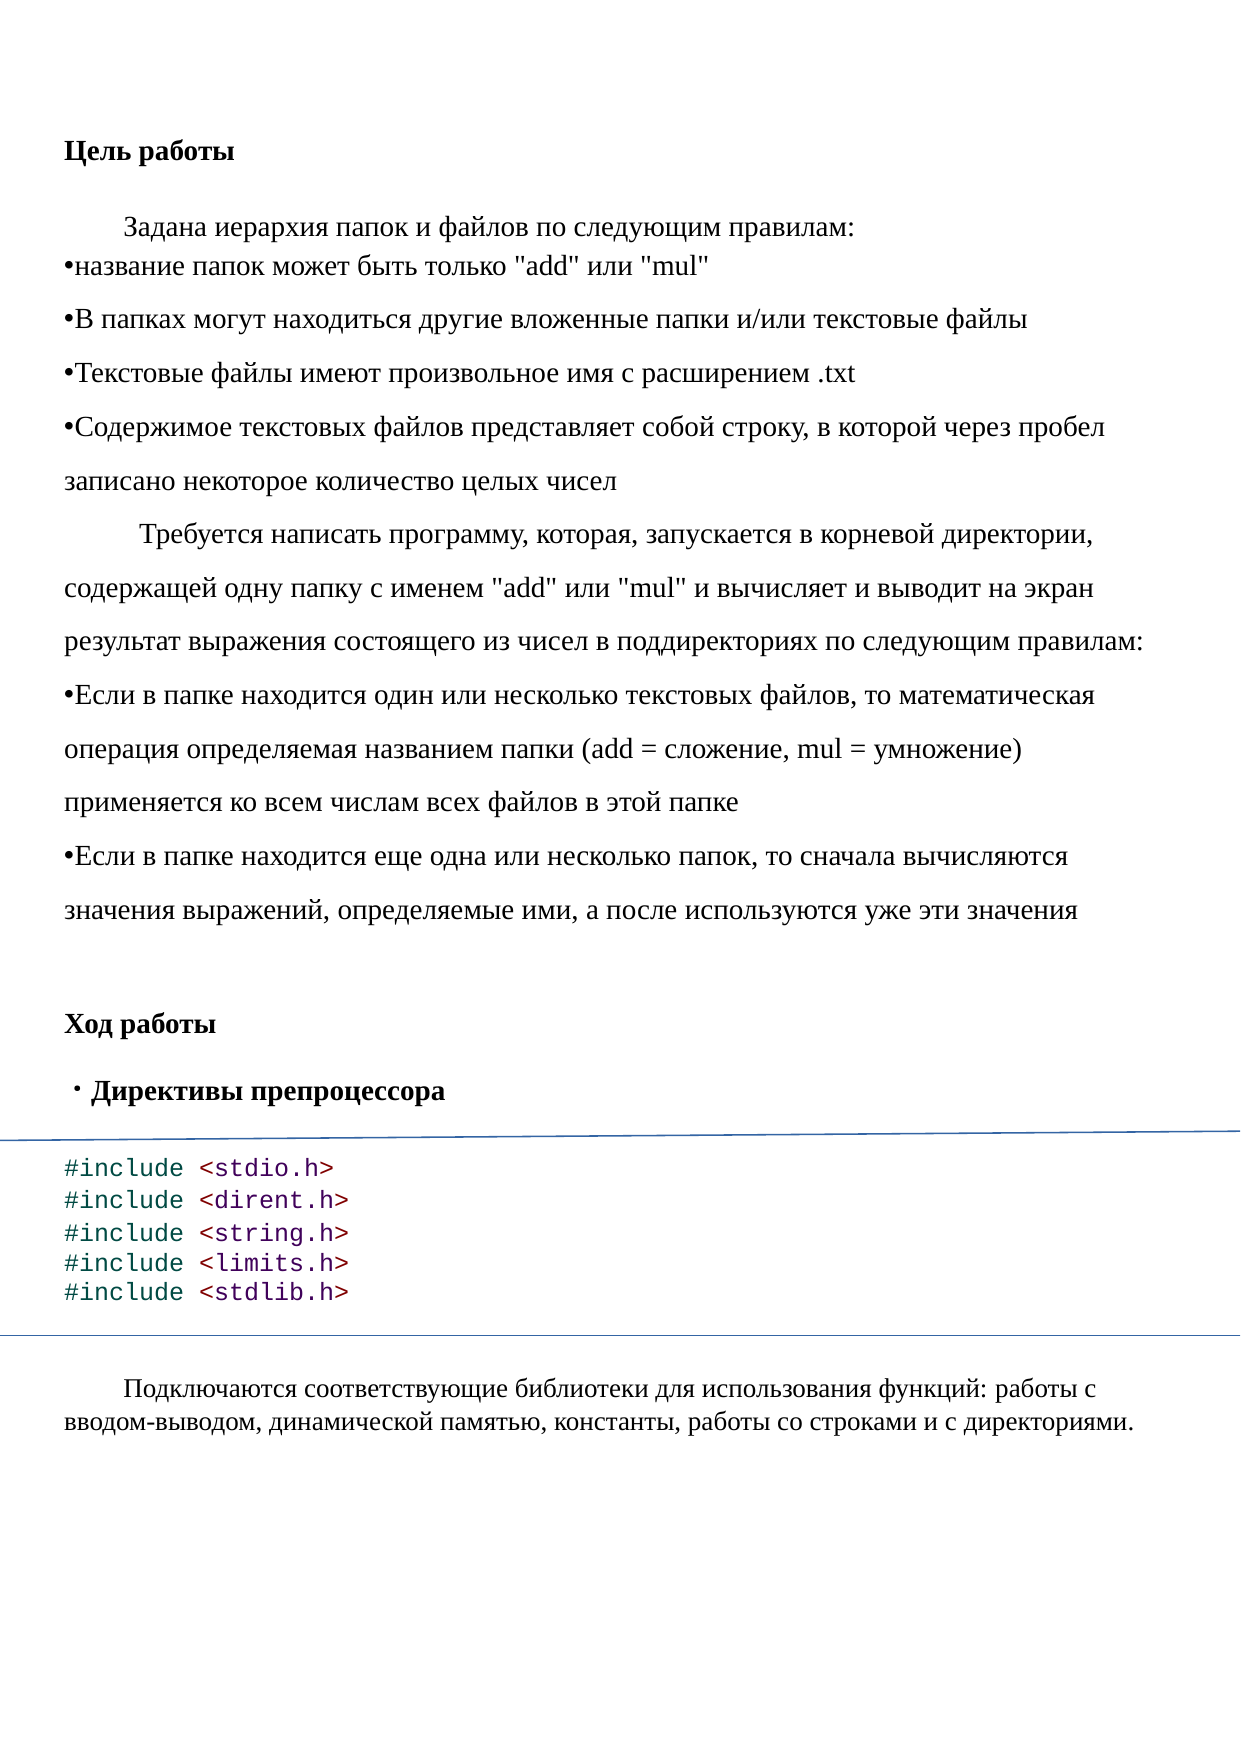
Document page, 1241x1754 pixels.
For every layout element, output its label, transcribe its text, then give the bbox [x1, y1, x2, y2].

text Требуется написать программу, которая, запускается в корневой директории, содержащей одну папку с именем "add" или "mul" и вычисляет и выводит на экран результат выражения состоящего из чисел в поддиректориях по следующим правилам: [64, 516, 1173, 657]
text Подключаются соответствующие библиотеки для использования функций: работы с вводом-выводом, динамической памятью, константы, работы со строками и с директориями. [64, 1372, 1155, 1436]
list Если в папке находится еще одна или несколько папок, то сначала вычисляются значения выражений, определяемые ими, а после используются уже эти значения [64, 838, 1173, 926]
list Если в папке находится один или несколько текстовых файлов, то математическая операция определяемая названием папки (add = сложение, mul = умножение) применяется ко всем числам всех файлов в этой папке [64, 677, 1173, 818]
text #include <dirent.h> [64, 1185, 1155, 1215]
list Текстовые файлы имеют произвольное имя с расширением .txt [64, 355, 1173, 389]
list название папок может быть только "add" или "mul" [64, 248, 1173, 281]
list Содержимое текстовых файлов представляет собой строку, в которой через пробел записано некоторое количество целых чисел [64, 409, 1173, 496]
subtitle Ход работы [64, 1006, 1173, 1040]
subtitle · Директивы препроцессора [64, 1065, 1173, 1110]
text #include <stdlib.h> [64, 1277, 1173, 1306]
text Задана иерархия папок и файлов по следующим правилам: [64, 209, 1155, 242]
list В папках могут находиться другие вложенные папки и/или текстовые файлы [64, 301, 1173, 335]
subtitle Цель работы [64, 133, 1173, 166]
text #include <limits.h> [64, 1247, 1173, 1277]
text #include <string.h> [64, 1218, 1173, 1247]
text #include <stdio.h> [64, 1152, 1155, 1182]
